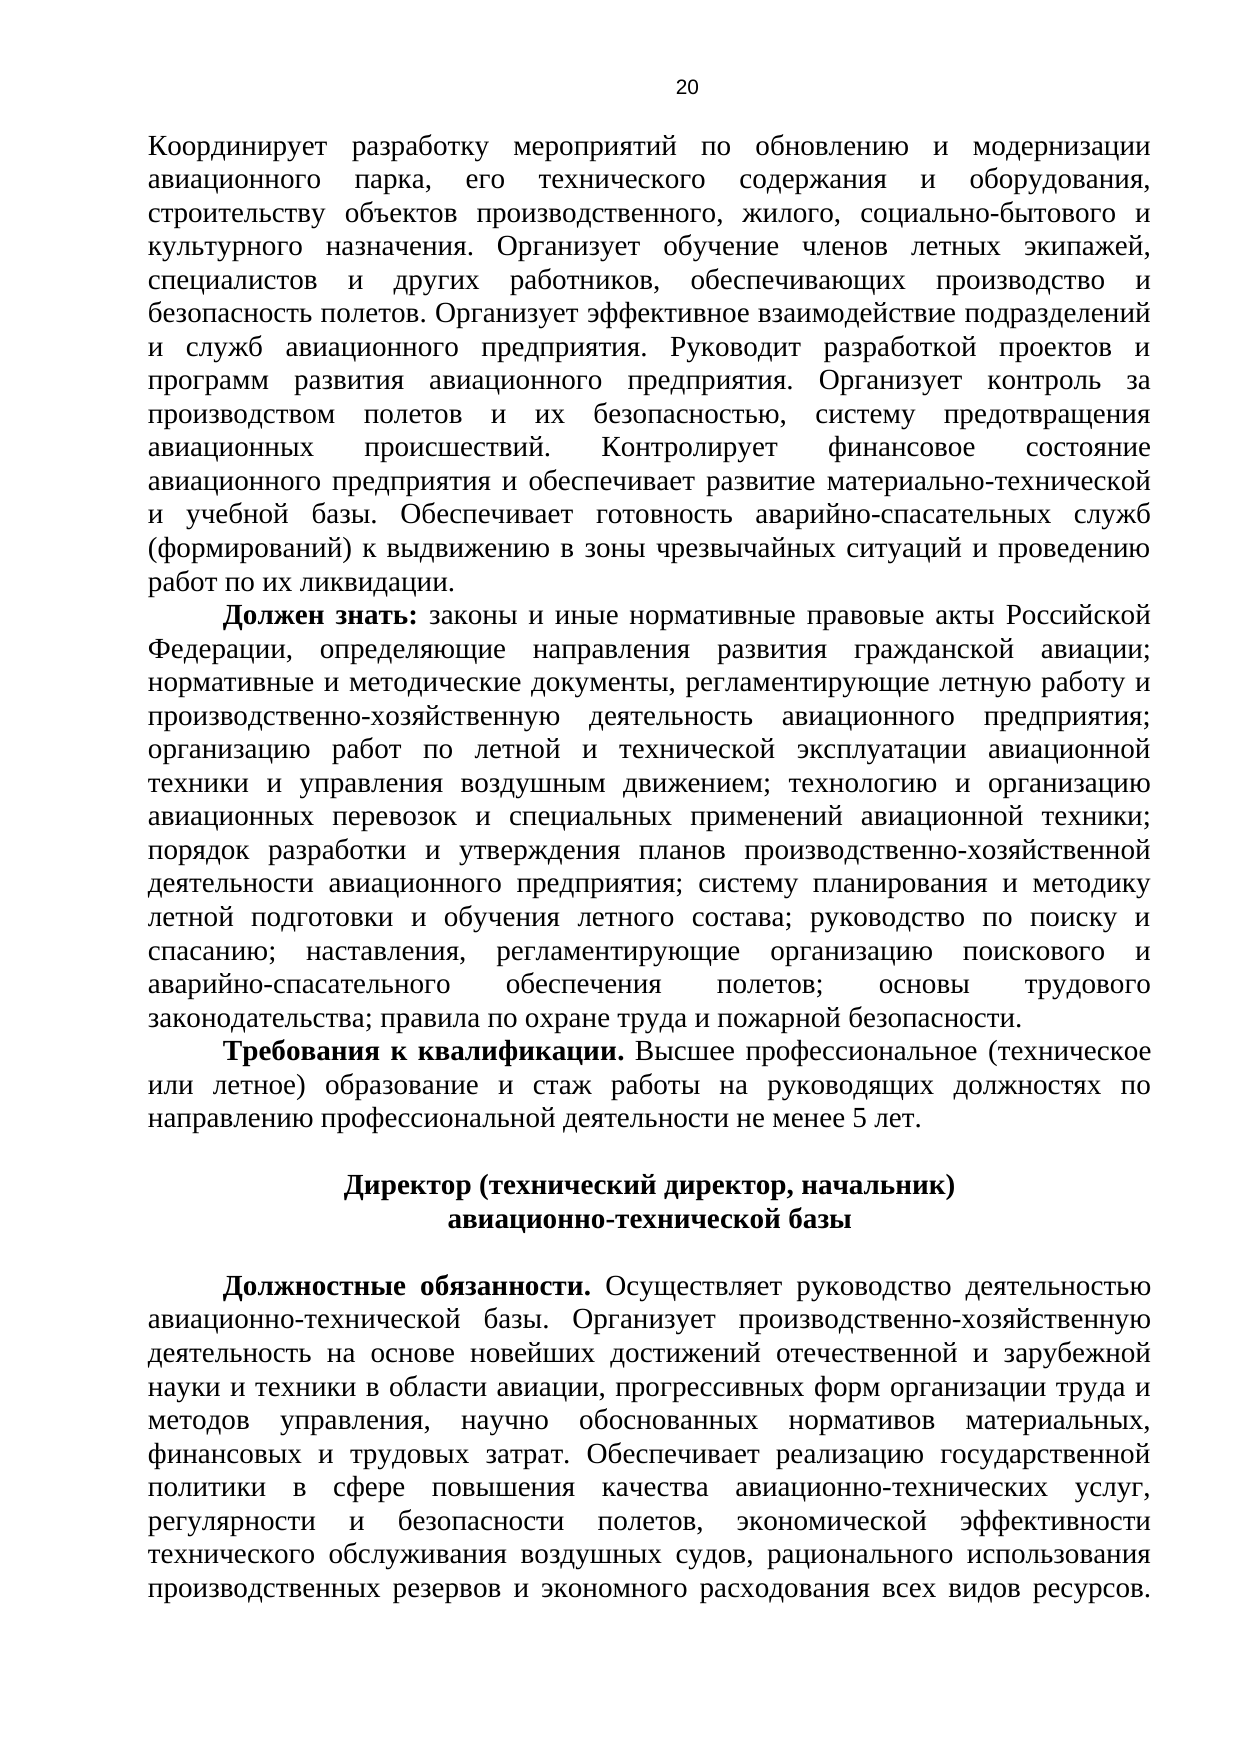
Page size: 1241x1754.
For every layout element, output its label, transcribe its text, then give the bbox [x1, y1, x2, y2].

text Должен знать: законы и иные нормативные правовые акты Российской Федерации, определяющие направления развития гражданской авиации; нормативные и методические документы, регламентирующие летную работу и производственно-хозяйственную деятельность авиационного предприятия; организацию работ по летной и технической эксплуатации авиационной техники и управления воздушным движением; технологию и организацию авиационных перевозок и специальных применений авиационной техники; порядок разработки и утверждения планов производственно-хозяйственной деятельности авиационного предприятия; систему планирования и методику летной подготовки и обучения летного состава; руководство по поиску и спасанию; наставления, регламентирующие организацию поискового и аварийно-спасательного обеспечения полетов; основы трудового законодательства; правила по охране труда и пожарной безопасности. [148, 597, 1152, 1033]
subtitle авиационно-технической базы [148, 1201, 1152, 1234]
text Должностные обязанности. Осуществляет руководство деятельностью авиационно-технической базы. Организует производственно-хозяйственную деятельность на основе новейших достижений отечественной и зарубежной науки и техники в области авиации, прогрессивных форм организации труда и методов управления, научно обоснованных нормативов материальных, финансовых и трудовых затрат. Обеспечивает реализацию государственной политики в сфере повышения качества авиационно-технических услуг, регулярности и безопасности полетов, экономической эффективности технического обслуживания воздушных судов, рационального использования производственных резервов и экономного расходования всех видов ресурсов. [148, 1268, 1152, 1603]
text Требования к квалификации. Высшее профессиональное (техническое или летное) образование и стаж работы на руководящих должностях по направлению профессиональной деятельности не менее 5 лет. [148, 1033, 1152, 1134]
subtitle Директор (технический директор, начальник) [148, 1167, 1152, 1201]
text Координирует разработку мероприятий по обновлению и модернизации авиационного парка, его технического содержания и оборудования, строительству объектов производственного, жилого, социально-бытового и культурного назначения. Организует обучение членов летных экипажей, специалистов и других работников, обеспечивающих производство и безопасность полетов. Организует эффективное взаимодействие подразделений и служб авиационного предприятия. Руководит разработкой проектов и программ развития авиационного предприятия. Организует контроль за производством полетов и их безопасностью, систему предотвращения авиационных происшествий. Контролирует финансовое состояние авиационного предприятия и обеспечивает развитие материально-технической и учебной базы. Обеспечивает готовность аварийно-спасательных служб (формирований) к выдвижению в зоны чрезвычайных ситуаций и проведению работ по их ликвидации. [148, 128, 1152, 597]
